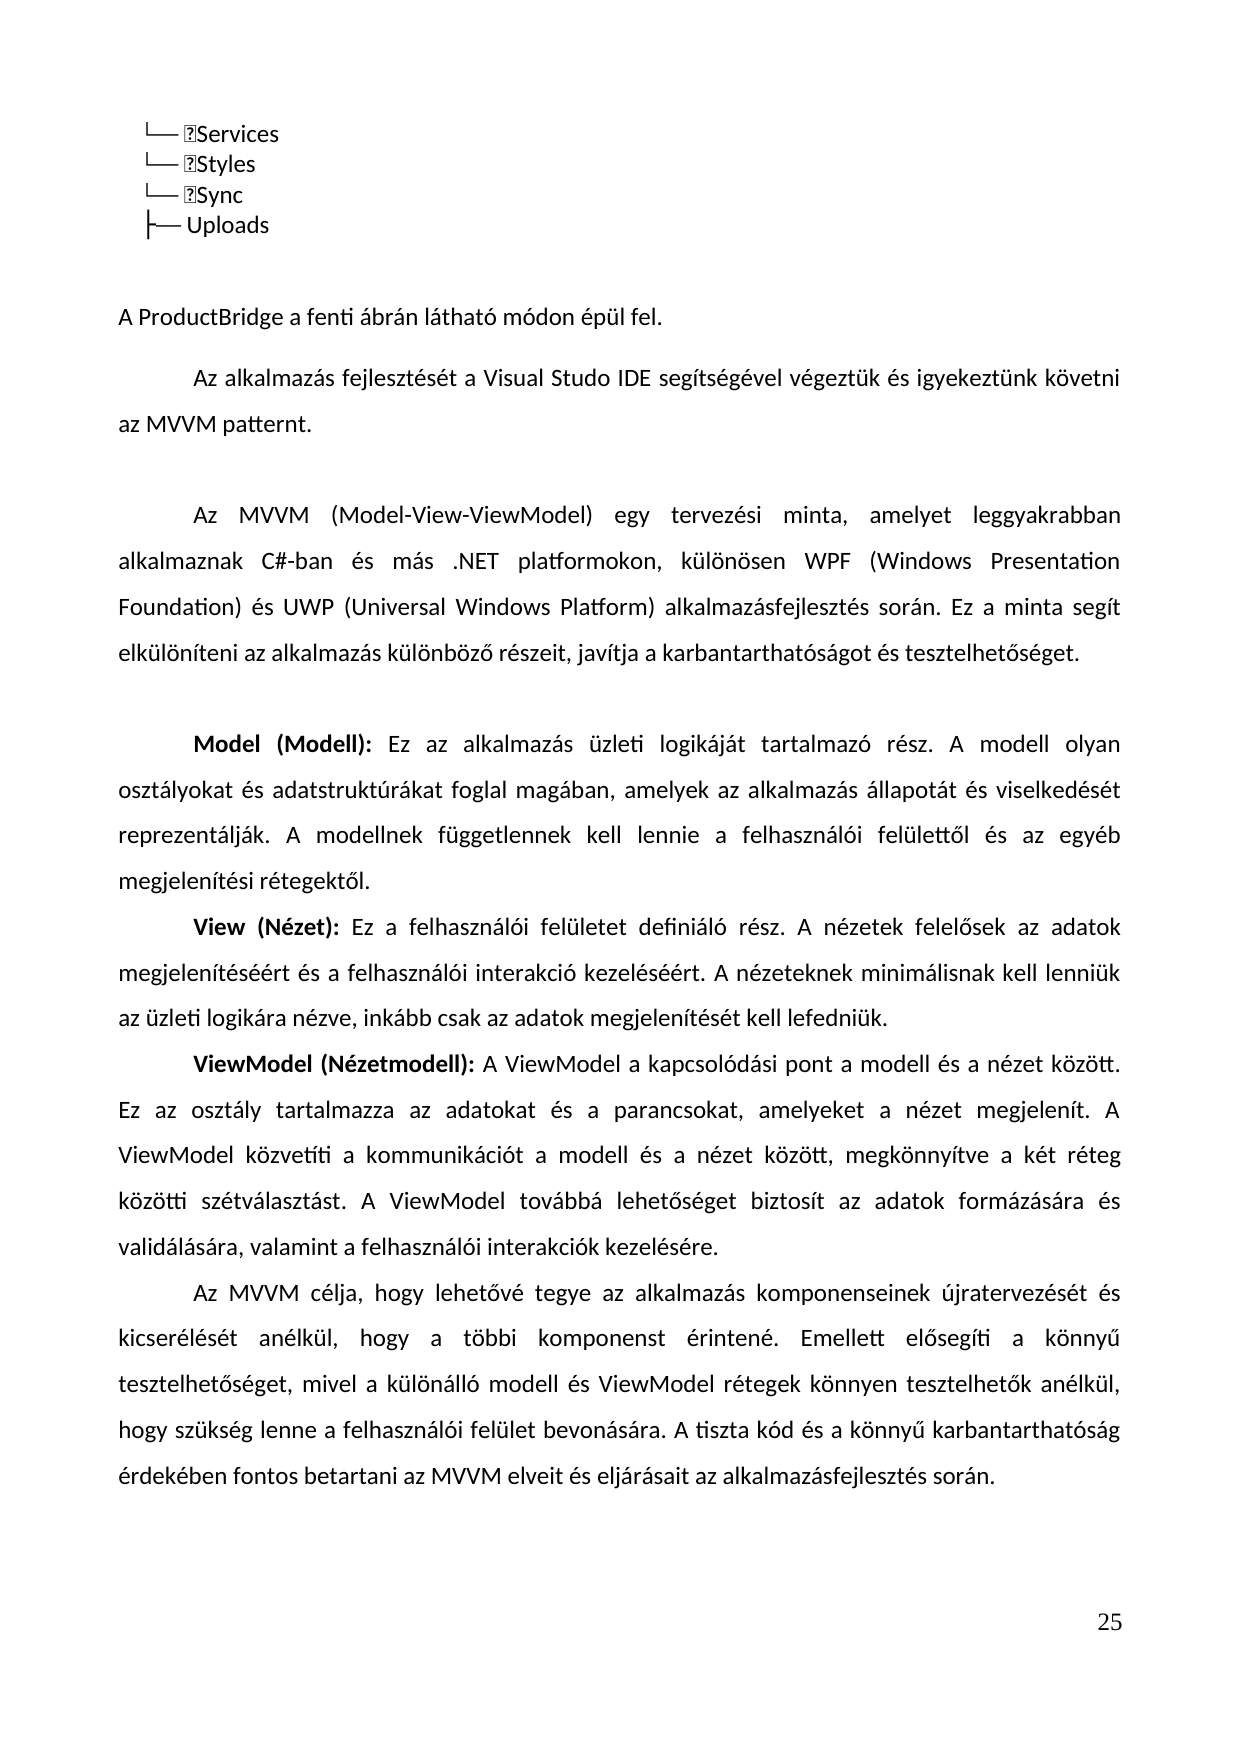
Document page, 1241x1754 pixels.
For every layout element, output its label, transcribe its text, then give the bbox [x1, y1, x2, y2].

text Az alkalmazás fejlesztését a Visual Studo IDE segítségével végeztük és igyekeztünk követni az MVVM patternt. [118, 362, 1122, 438]
text └── 📁Sync [118, 179, 1122, 210]
text └── 📁Services [118, 118, 1122, 149]
text └── 📁Styles [118, 149, 1122, 179]
text A ProductBridge a fenti ábrán látható módon épül fel. [118, 301, 1122, 332]
text Model (Modell): Ez az alkalmazás üzleti logikáját tartalmazó rész. A modell olyan osztályokat és adatstruktúrákat foglal magában, amelyek az alkalmazás állapotát és viselkedését reprezentálják. A modellnek függetlennek kell lennie a felhasználói felülettől és az egyéb megjelenítési rétegektől. [118, 728, 1122, 896]
text ViewModel (Nézetmodell): A ViewModel a kapcsolódási pont a modell és a nézet között. Ez az osztály tartalmazza az adatokat és a parancsokat, amelyeket a nézet megjelenít. A ViewModel közvetíti a kommunikációt a modell és a nézet között, megkönnyítve a két réteg közötti szétválasztást. A ViewModel továbbá lehetőséget biztosít az adatok formázására és validálására, valamint a felhasználói interakciók kezelésére. [118, 1048, 1122, 1262]
text ├── Uploads [118, 210, 1122, 240]
text Az MVVM célja, hogy lehetővé tegye az alkalmazás komponenseinek újratervezését és kicserélését anélkül, hogy a többi komponenst érintené. Emellett elősegíti a könnyű tesztelhetőséget, mivel a különálló modell és ViewModel rétegek könnyen tesztelhetők anélkül, hogy szükség lenne a felhasználói felület bevonására. A tiszta kód és a könnyű karbantarthatóság érdekében fontos betartani az MVVM elveit és eljárásait az alkalmazásfejlesztés során. [118, 1277, 1122, 1490]
text View (Nézet): Ez a felhasználói felületet definiáló rész. A nézetek felelősek az adatok megjelenítéséért és a felhasználói interakció kezeléséért. A nézeteknek minimálisnak kell lenniük az üzleti logikára nézve, inkább csak az adatok megjelenítését kell lefedniük. [118, 911, 1122, 1033]
text Az MVVM (Model-View-ViewModel) egy tervezési minta, amelyet leggyakrabban alkalmaznak C#-ban és más .NET platformokon, különösen WPF (Windows Presentation Foundation) és UWP (Universal Windows Platform) alkalmazásfejlesztés során. Ez a minta segít elkülöníteni az alkalmazás különböző részeit, javítja a karbantarthatóságot és tesztelhetőséget. [118, 499, 1122, 667]
